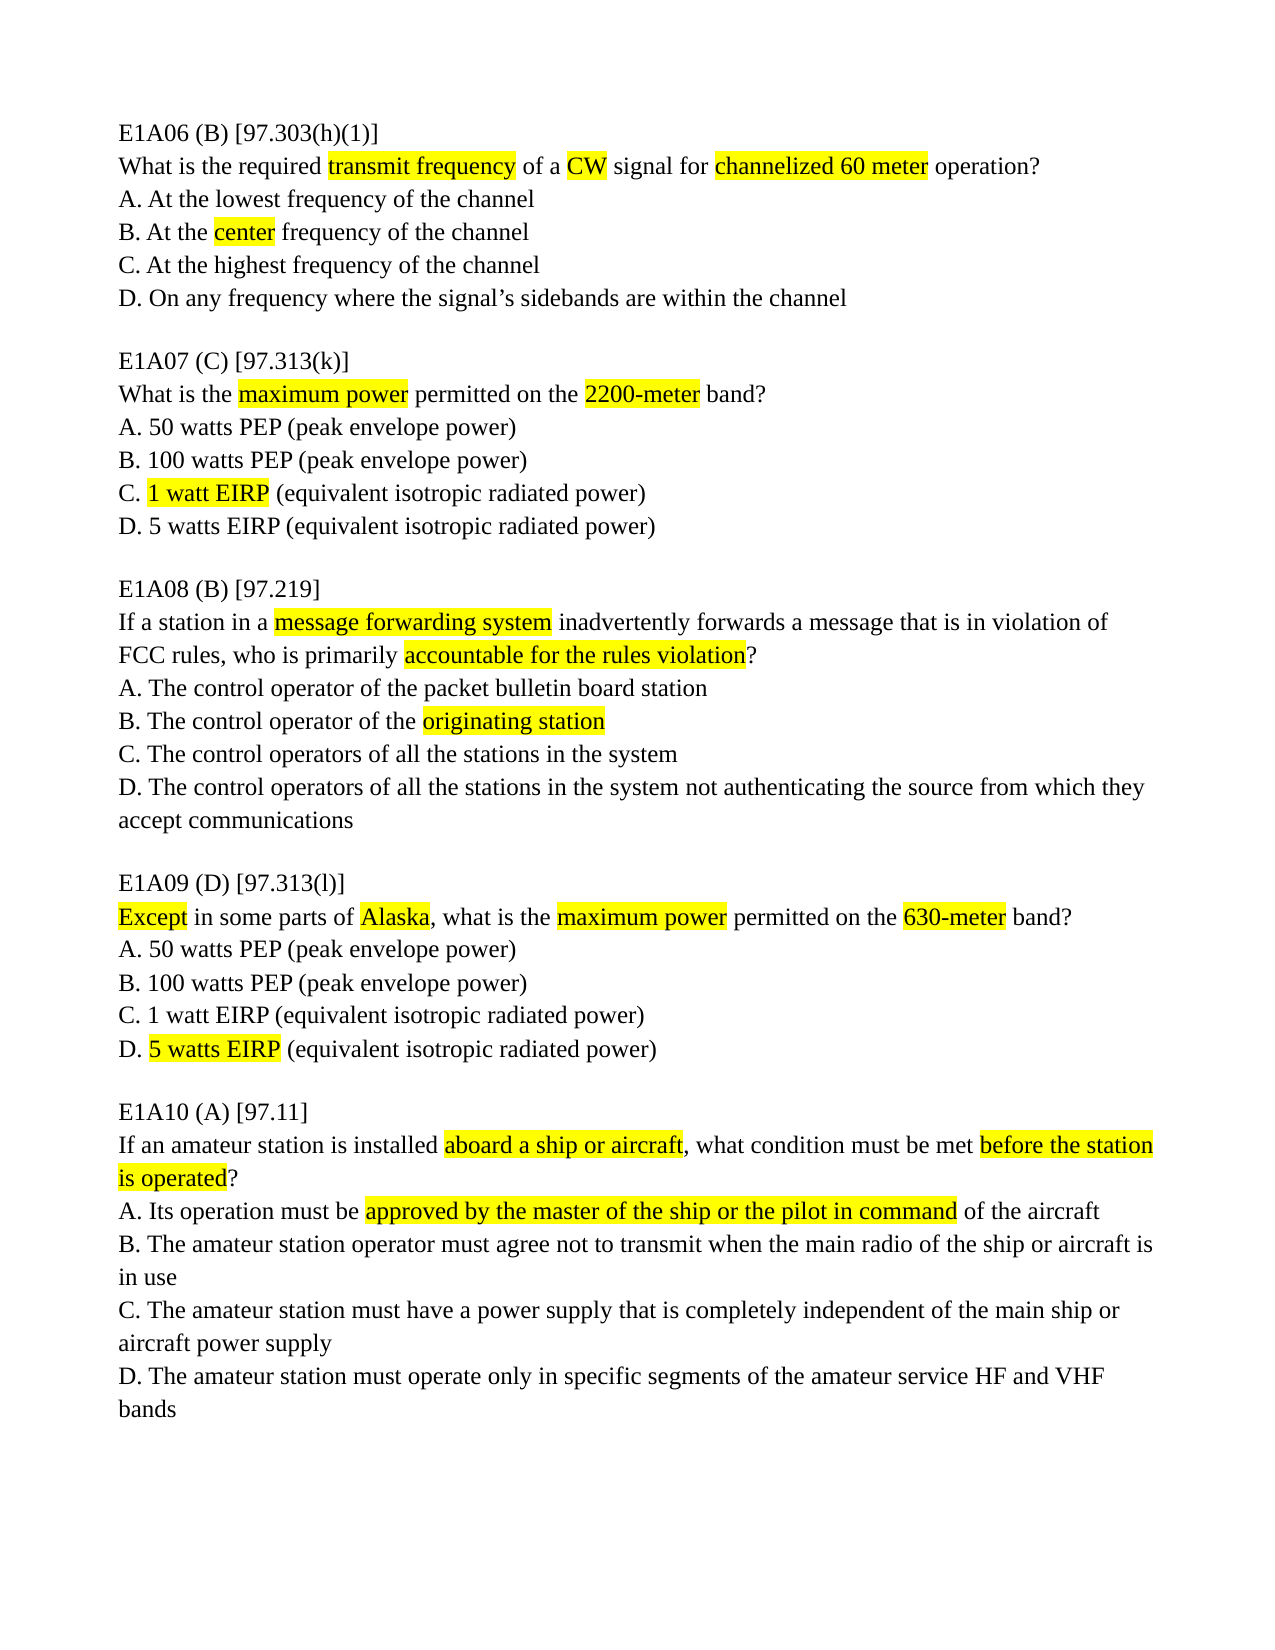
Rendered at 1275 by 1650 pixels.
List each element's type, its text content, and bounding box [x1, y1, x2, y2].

text E1A10 (A) [97.11] If an amateur station is installed aboard a ship or aircraft, what condition must be met before the station is operated? A. Its operation must be approved by the master of the ship or the pilot in command of the aircraft B. The amateur station operator must agree not to transmit when the main radio of the ship or aircraft is in use C. The amateur station must have a power supply that is completely independent of the main ship or aircraft power supply D. The amateur station must operate only in specific segments of the amateur service HF and VHF bands [118, 1097, 1157, 1423]
text E1A09 (D) [97.313(l)] Except in some parts of Alaska, what is the maximum power permitted on the 630-meter band? A. 50 watts PEP (peak envelope power) B. 100 watts PEP (peak envelope power) C. 1 watt EIRP (equivalent isotropic radiated power) D. 5 watts EIRP (equivalent isotropic radiated power) [118, 868, 1157, 1062]
text E1A06 (B) [97.303(h)(1)] What is the required transmit frequency of a CW signal for channelized 60 meter operation? A. At the lowest frequency of the channel B. At the center frequency of the channel C. At the highest frequency of the channel D. On any frequency where the signal’s sidebands are within the channel [118, 118, 1157, 312]
text E1A07 (C) [97.313(k)] What is the maximum power permitted on the 2200-meter band? A. 50 watts PEP (peak envelope power) B. 100 watts PEP (peak envelope power) C. 1 watt EIRP (equivalent isotropic radiated power) D. 5 watts EIRP (equivalent isotropic radiated power) [118, 346, 1157, 540]
text E1A08 (B) [97.219] If a station in a message forwarding system inadvertently forwards a message that is in violation of FCC rules, who is primarily accountable for the rules violation? A. The control operator of the packet bulletin board station B. The control operator of the originating station C. The control operators of all the stations in the system D. The control operators of all the stations in the system not authenticating the source from which they accept communications [118, 574, 1157, 834]
